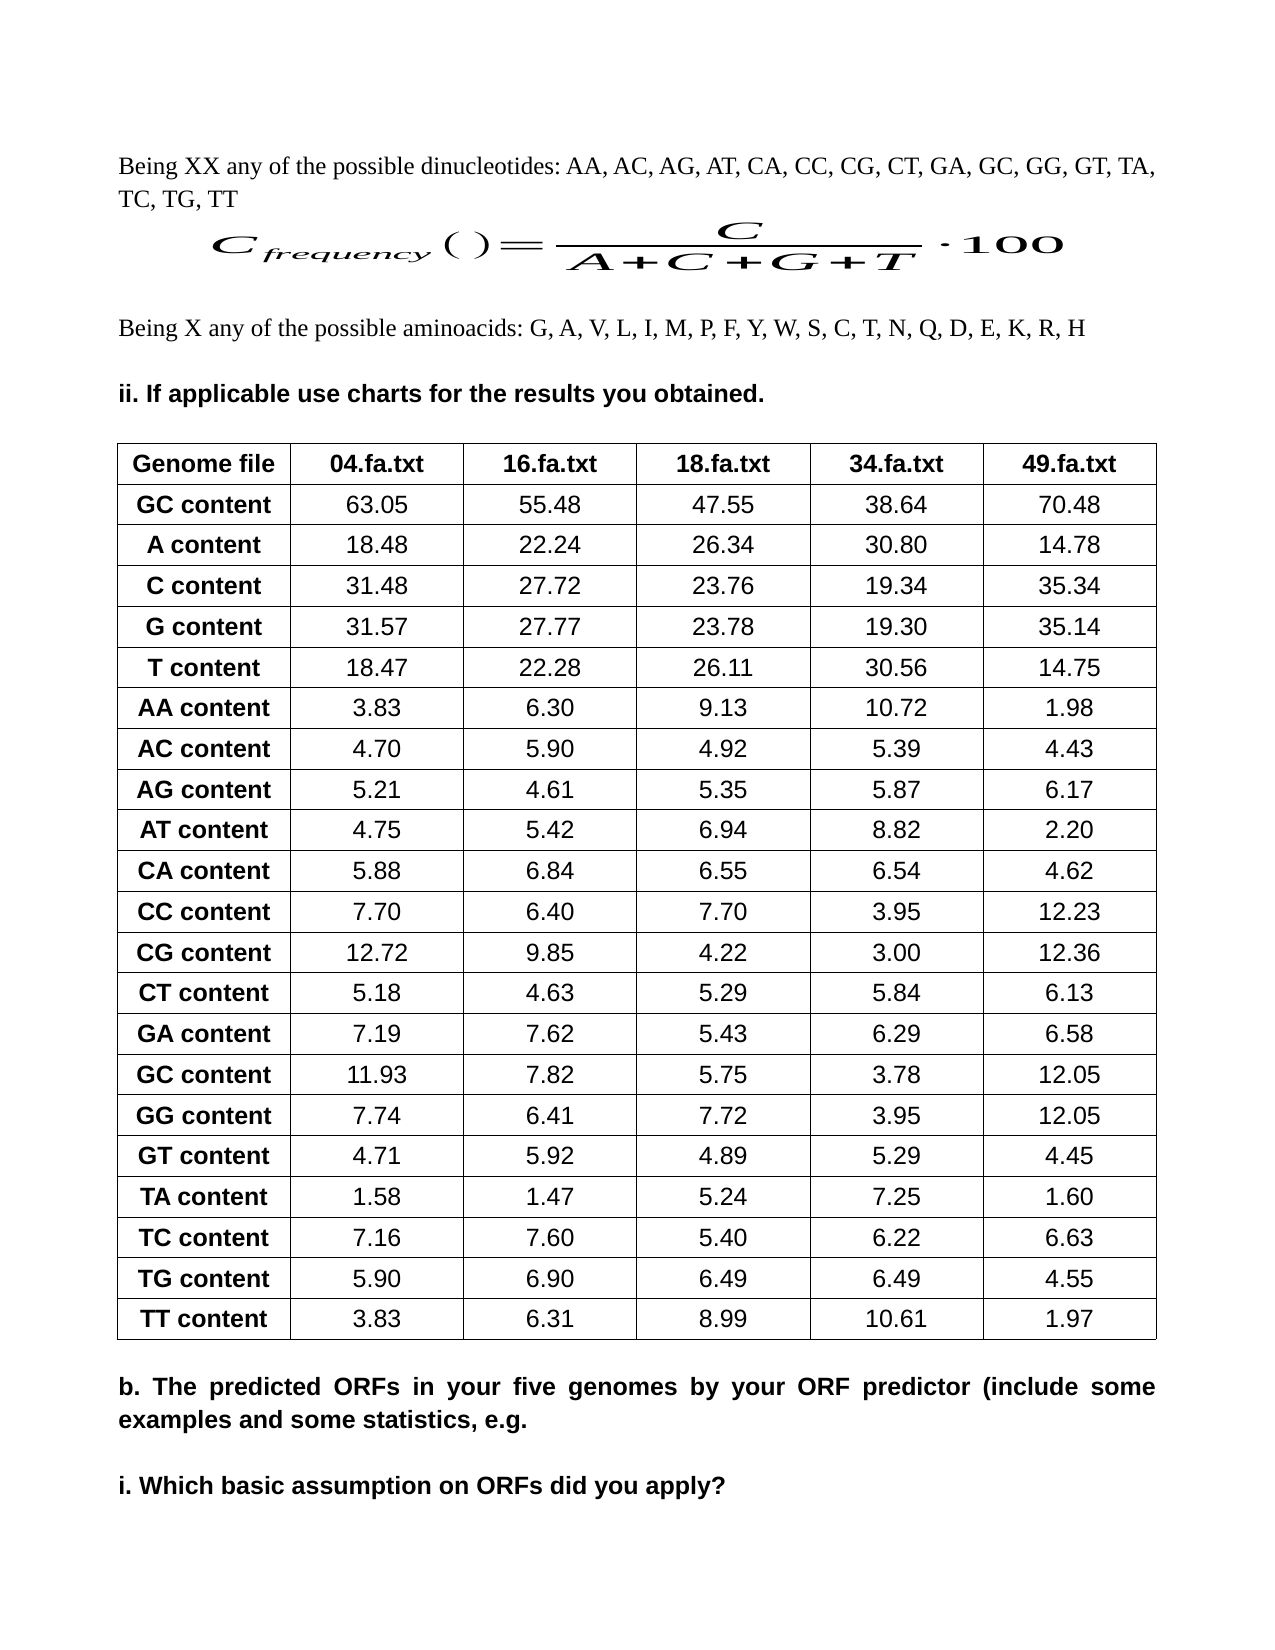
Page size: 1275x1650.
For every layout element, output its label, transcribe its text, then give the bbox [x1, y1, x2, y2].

table_cell GC content [118, 1055, 290, 1094]
table_cell 3.95 [811, 1095, 983, 1135]
table_cell 6.30 [464, 688, 636, 728]
table_cell 18.47 [291, 648, 463, 687]
table_cell 23.76 [637, 566, 810, 606]
table_header 49.fa.txt [984, 444, 1156, 483]
table_cell 4.62 [984, 851, 1156, 891]
table_cell 27.77 [464, 607, 636, 646]
text i. Which basic assumption on ORFs did you apply? [118, 1471, 1157, 1500]
table_cell 5.21 [291, 770, 463, 809]
table_cell 6.17 [984, 770, 1156, 809]
table_cell TC content [118, 1218, 290, 1257]
table_cell 4.70 [291, 729, 463, 768]
table_cell 10.72 [811, 688, 983, 728]
table_cell 1.47 [464, 1177, 636, 1217]
table_cell 14.78 [984, 525, 1156, 565]
table_cell 5.29 [811, 1136, 983, 1176]
text Being X any of the possible aminoacids: G, A, V, L, I, M, P, F, Y, W, S, C, T, N, Q, D, E, K, R, H [118, 313, 1157, 342]
table_cell TT content [118, 1299, 290, 1339]
table_cell 5.42 [464, 810, 636, 850]
table_cell 5.43 [637, 1014, 810, 1054]
table_cell 5.90 [464, 729, 636, 768]
table_cell 4.22 [637, 933, 810, 972]
table_cell 4.75 [291, 810, 463, 850]
table_cell 6.31 [464, 1299, 636, 1339]
table_cell 22.24 [464, 525, 636, 565]
table_cell GC content [118, 485, 290, 524]
table_cell 47.55 [637, 485, 810, 524]
table_cell 4.71 [291, 1136, 463, 1176]
table_cell 6.49 [811, 1258, 983, 1298]
table_cell 7.60 [464, 1218, 636, 1257]
table_cell 6.40 [464, 892, 636, 931]
table_cell 6.84 [464, 851, 636, 891]
table_cell 63.05 [291, 485, 463, 524]
table_cell 3.83 [291, 688, 463, 728]
table_cell 10.61 [811, 1299, 983, 1339]
table_cell 12.23 [984, 892, 1156, 931]
table_header 04.fa.txt [291, 444, 463, 483]
table_cell 19.34 [811, 566, 983, 606]
table_cell 35.14 [984, 607, 1156, 646]
table_cell AT content [118, 810, 290, 850]
table_cell 1.58 [291, 1177, 463, 1217]
table_cell G content [118, 607, 290, 646]
table_cell CC content [118, 892, 290, 931]
text ii. If applicable use charts for the results you obtained. [118, 379, 1157, 408]
table_cell 38.64 [811, 485, 983, 524]
table_cell 7.25 [811, 1177, 983, 1217]
table_cell 5.84 [811, 973, 983, 1013]
table_cell 5.35 [637, 770, 810, 809]
table_cell 6.22 [811, 1218, 983, 1257]
table_cell 6.54 [811, 851, 983, 891]
table_cell 12.36 [984, 933, 1156, 972]
table_cell 18.48 [291, 525, 463, 565]
table_cell 30.56 [811, 648, 983, 687]
table_cell 31.57 [291, 607, 463, 646]
table_cell 19.30 [811, 607, 983, 646]
table_cell 55.48 [464, 485, 636, 524]
table_cell CT content [118, 973, 290, 1013]
table_cell AG content [118, 770, 290, 809]
table_cell 35.34 [984, 566, 1156, 606]
table_cell 4.45 [984, 1136, 1156, 1176]
table_cell 70.48 [984, 485, 1156, 524]
table_cell GA content [118, 1014, 290, 1054]
table_cell 4.55 [984, 1258, 1156, 1298]
table_cell 6.94 [637, 810, 810, 850]
table_cell 2.20 [984, 810, 1156, 850]
table_cell 12.72 [291, 933, 463, 972]
table_cell A content [118, 525, 290, 565]
table_cell 7.74 [291, 1095, 463, 1135]
table_cell 5.39 [811, 729, 983, 768]
table_cell 8.82 [811, 810, 983, 850]
table_cell 3.00 [811, 933, 983, 972]
table_cell AA content [118, 688, 290, 728]
table_cell 8.99 [637, 1299, 810, 1339]
table_cell CG content [118, 933, 290, 972]
table_cell 3.83 [291, 1299, 463, 1339]
table_cell 9.13 [637, 688, 810, 728]
table_cell GT content [118, 1136, 290, 1176]
table_cell 1.98 [984, 688, 1156, 728]
table_cell C content [118, 566, 290, 606]
table_cell 5.88 [291, 851, 463, 891]
table_cell 5.75 [637, 1055, 810, 1094]
table_cell 6.13 [984, 973, 1156, 1013]
text Being XX any of the possible dinucleotides: AA, AC, AG, AT, CA, CC, CG, CT, GA, GC, GG, GT, TA, TC, TG, TT [118, 151, 1157, 213]
table_cell 6.49 [637, 1258, 810, 1298]
table_cell 6.55 [637, 851, 810, 891]
table_header 16.fa.txt [464, 444, 636, 483]
table_cell 7.70 [637, 892, 810, 931]
table_cell 4.43 [984, 729, 1156, 768]
table_cell 7.82 [464, 1055, 636, 1094]
table_cell 5.87 [811, 770, 983, 809]
table_cell 9.85 [464, 933, 636, 972]
table_cell 4.63 [464, 973, 636, 1013]
table_cell 7.16 [291, 1218, 463, 1257]
table_cell 4.89 [637, 1136, 810, 1176]
table_cell 22.28 [464, 648, 636, 687]
table_cell 1.97 [984, 1299, 1156, 1339]
table_cell 26.11 [637, 648, 810, 687]
table_header Genome file [118, 444, 290, 483]
table_cell 7.72 [637, 1095, 810, 1135]
table_cell 3.78 [811, 1055, 983, 1094]
table_cell 5.24 [637, 1177, 810, 1217]
table_cell 11.93 [291, 1055, 463, 1094]
table_cell 23.78 [637, 607, 810, 646]
table_cell 14.75 [984, 648, 1156, 687]
table_cell 6.90 [464, 1258, 636, 1298]
table_cell CA content [118, 851, 290, 891]
table_cell 5.90 [291, 1258, 463, 1298]
table_cell 7.70 [291, 892, 463, 931]
table_cell 3.95 [811, 892, 983, 931]
table_cell 6.58 [984, 1014, 1156, 1054]
table_cell 5.29 [637, 973, 810, 1013]
table_cell 5.40 [637, 1218, 810, 1257]
table_cell 6.41 [464, 1095, 636, 1135]
table_cell GG content [118, 1095, 290, 1135]
table_cell T content [118, 648, 290, 687]
table_cell 4.61 [464, 770, 636, 809]
table_cell 1.60 [984, 1177, 1156, 1217]
table_cell 5.18 [291, 973, 463, 1013]
table_header 18.fa.txt [637, 444, 810, 483]
table_cell 30.80 [811, 525, 983, 565]
table_cell 6.63 [984, 1218, 1156, 1257]
table_cell 7.19 [291, 1014, 463, 1054]
table_cell 12.05 [984, 1055, 1156, 1094]
table_cell 4.92 [637, 729, 810, 768]
table_cell 26.34 [637, 525, 810, 565]
table_cell 27.72 [464, 566, 636, 606]
table_cell 12.05 [984, 1095, 1156, 1135]
table_header 34.fa.txt [811, 444, 983, 483]
table_cell AC content [118, 729, 290, 768]
table_cell 5.92 [464, 1136, 636, 1176]
table_cell TA content [118, 1177, 290, 1217]
table_cell 7.62 [464, 1014, 636, 1054]
table_cell 31.48 [291, 566, 463, 606]
table_cell 6.29 [811, 1014, 983, 1054]
text b. The predicted ORFs in your five genomes by your ORF predictor (include some examples and some statistics, e.g. [118, 1372, 1157, 1434]
table_cell TG content [118, 1258, 290, 1298]
